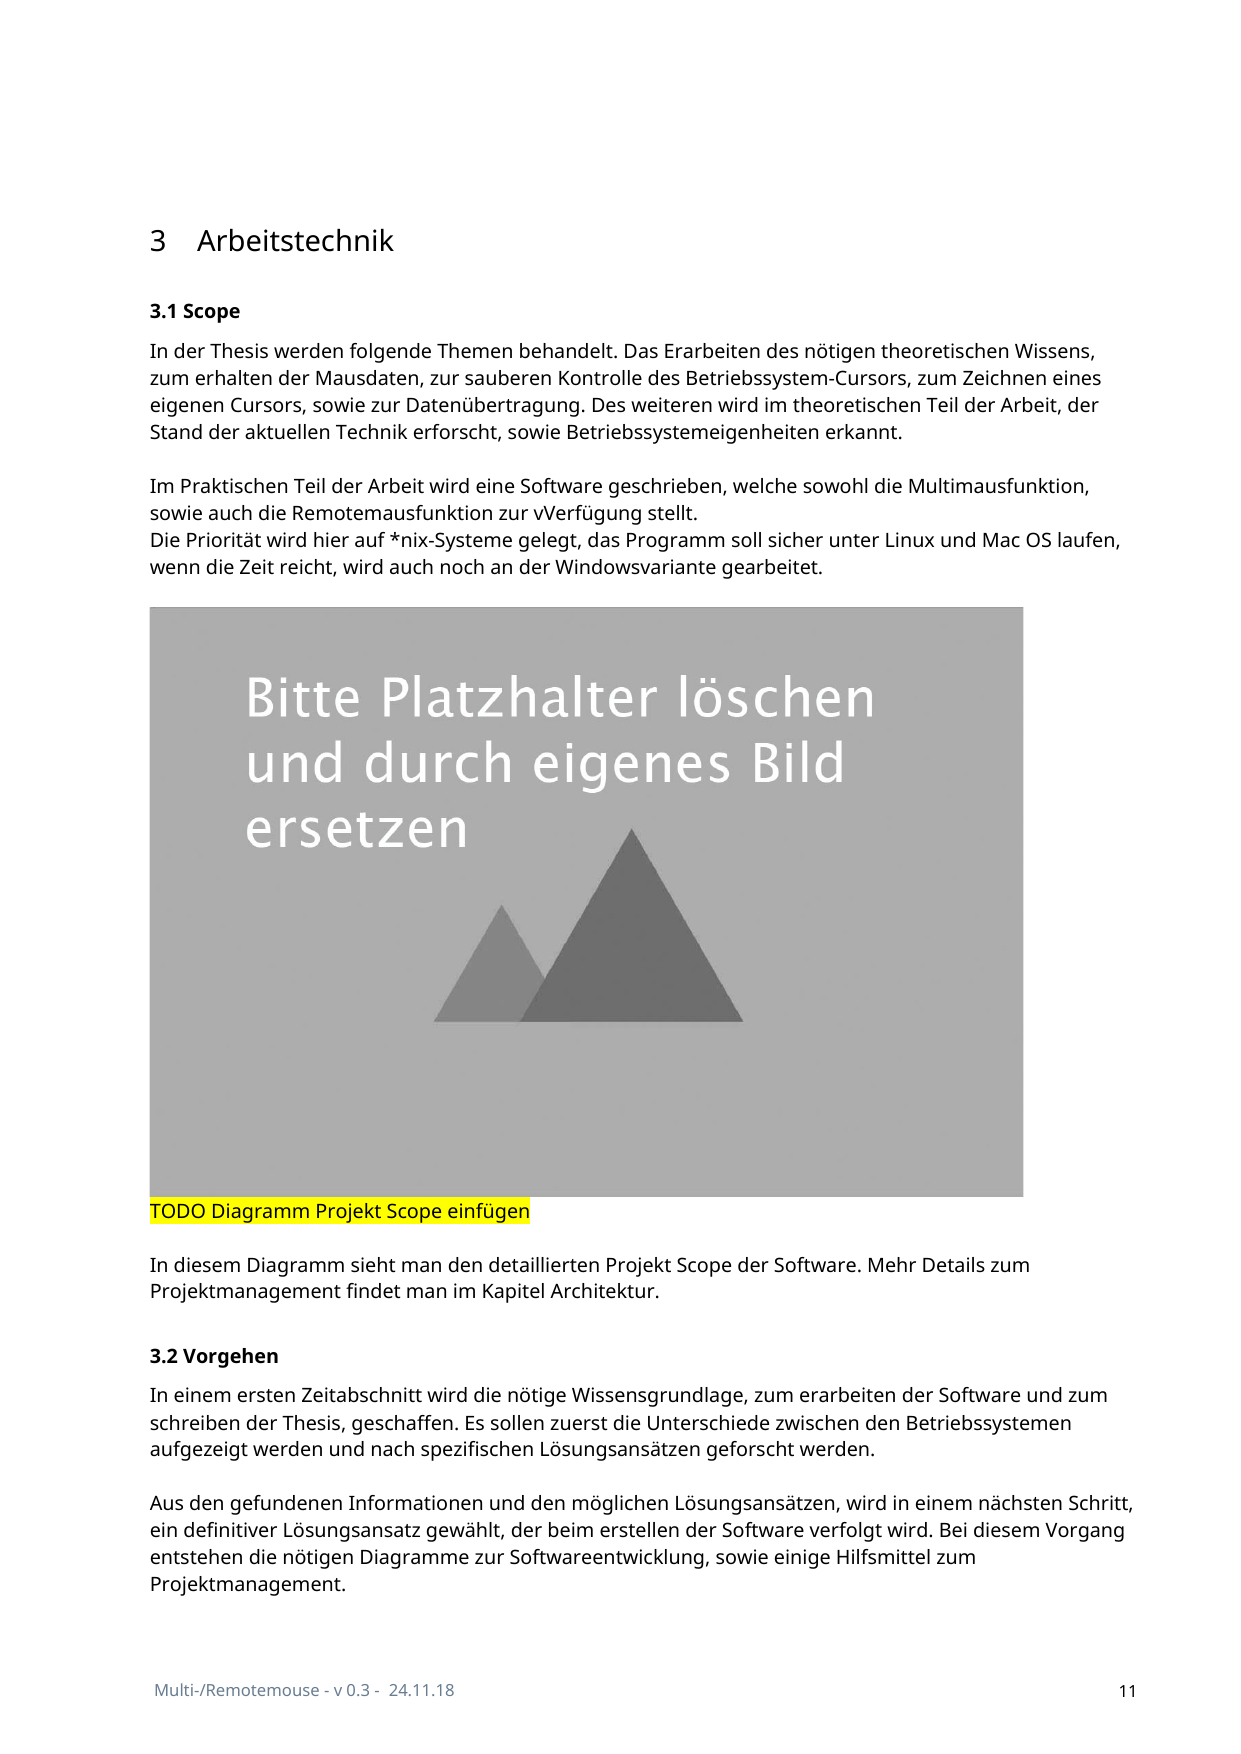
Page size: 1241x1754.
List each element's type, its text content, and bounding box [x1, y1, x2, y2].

subtitle Arbeitstechnik [149, 221, 1136, 260]
text Aus den gefundenen Informationen und den möglichen Lösungsansätzen, wird in einem nächsten Schritt, ein definitiver Lösungsansatz gewählt, der beim erstellen der Software verfolgt wird. Bei diesem Vorgang entstehen die nötigen Diagramme zur Softwareentwicklung, sowie einige Hilfsmittel zum Projektmanagement. [149, 1490, 1136, 1598]
text Im Praktischen Teil der Arbeit wird eine Software geschrieben, welche sowohl die Multimausfunktion, sowie auch die Remotemausfunktion zur vVerfügung stellt. [149, 472, 1136, 526]
text In einem ersten Zeitabschnitt wird die nötige Wissensgrundlage, zum erarbeiten der Software und zum schreiben der Thesis, geschaffen. Es sollen zuerst die Unterschiede zwischen den Betriebssystemen aufgezeigt werden und nach spezifischen Lösungsansätzen geforscht werden. [149, 1382, 1136, 1463]
text In der Thesis werden folgende Themen behandelt. Das Erarbeiten des nötigen theoretischen Wissens, zum erhalten der Mausdaten, zur sauberen Kontrolle des Betriebssystem-Cursors, zum Zeichnen eines eigenen Cursors, sowie zur Datenübertragung. Des weiteren wird im theoretischen Teil der Arbeit, der Stand der aktuellen Technik erforscht, sowie Betriebssystemeigenheiten erkannt. [149, 337, 1136, 445]
picture [149, 607, 1024, 1197]
text Die Priorität wird hier auf *nix-Systeme gelegt, das Programm soll sicher unter Linux und Mac OS laufen, wenn die Zeit reicht, wird auch noch an der Windowsvariante gearbeitet. [149, 526, 1136, 580]
subtitle Scope [149, 298, 1136, 325]
subtitle Vorgehen [149, 1342, 1136, 1369]
text In diesem Diagramm sieht man den detaillierten Projekt Scope der Software. Mehr Details zum Projektmanagement findet man im Kapitel Architektur. [149, 1251, 1136, 1305]
text TODO Diagramm Projekt Scope einfügen [149, 1197, 1136, 1224]
